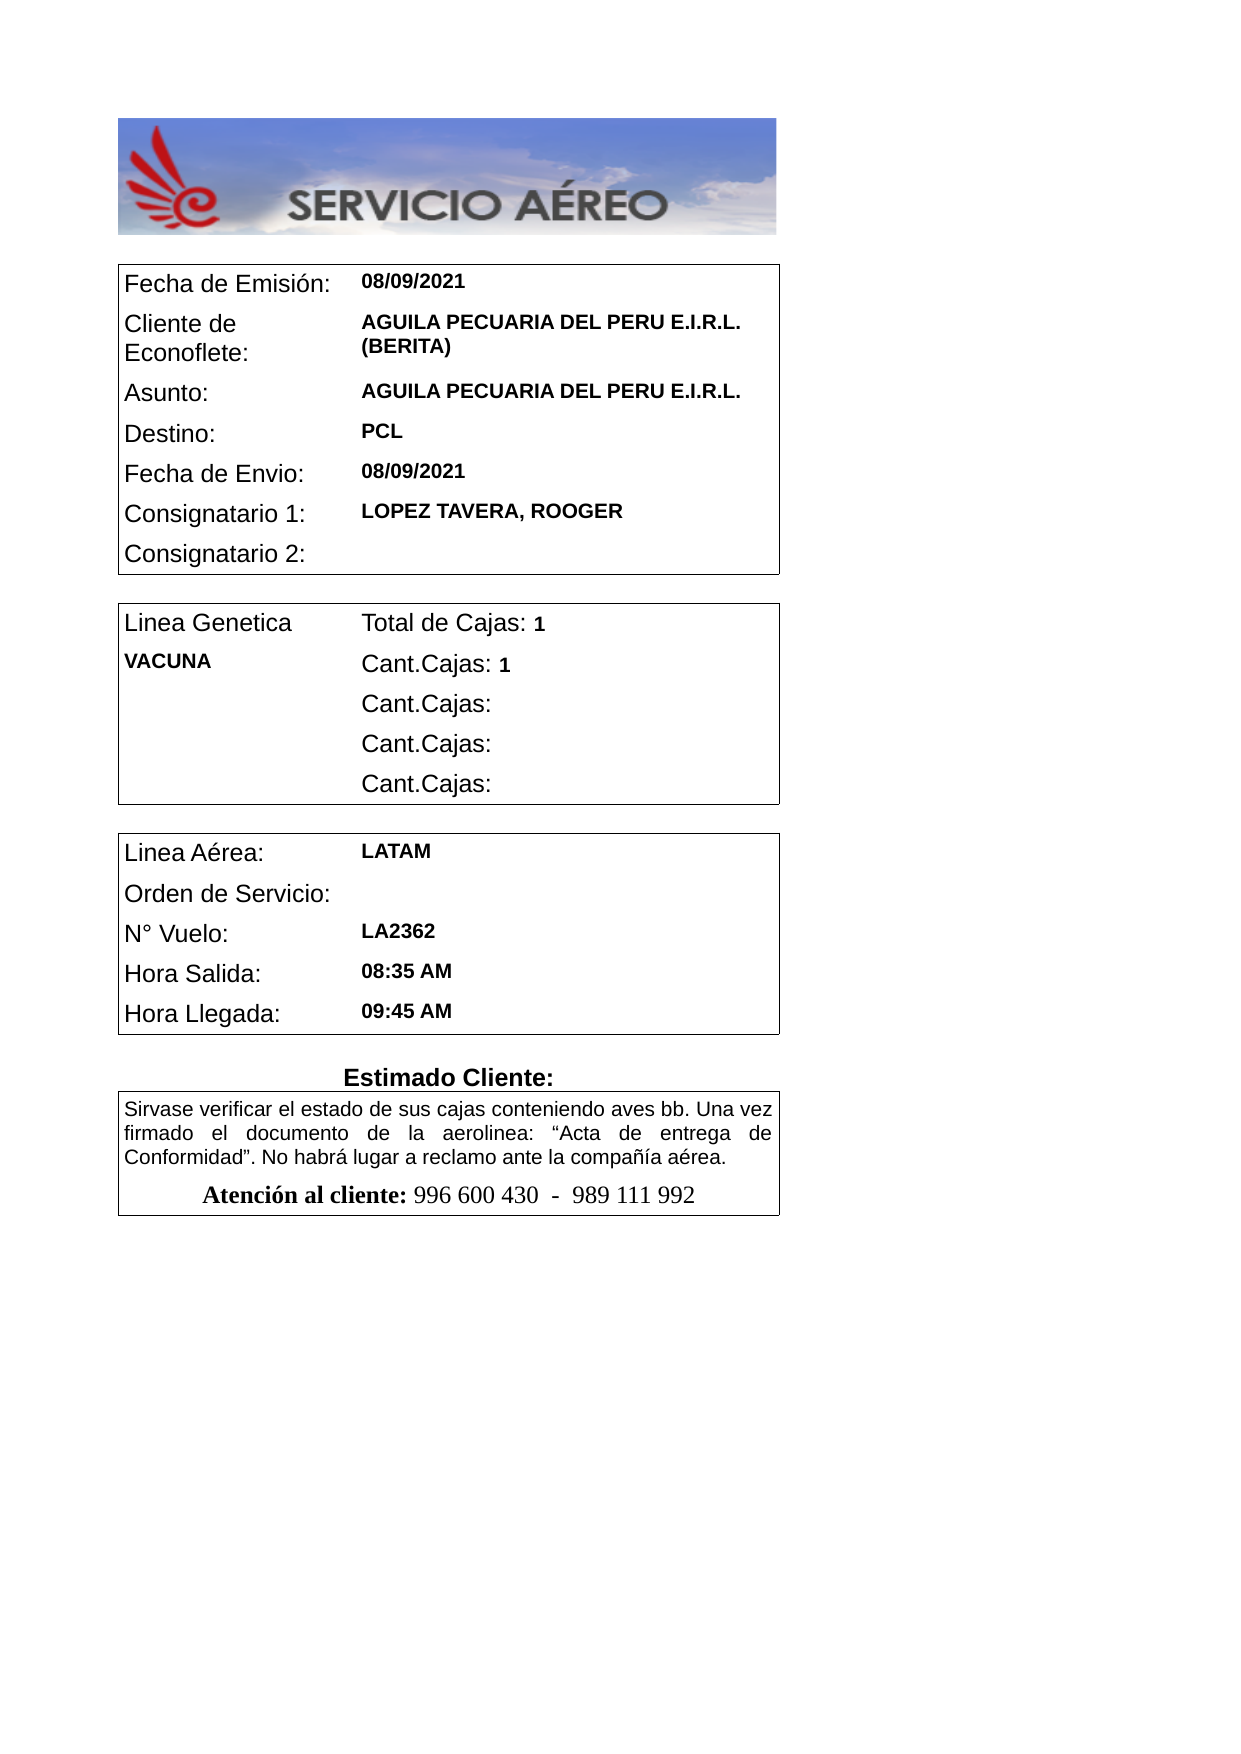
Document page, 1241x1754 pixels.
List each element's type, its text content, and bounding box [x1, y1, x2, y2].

table_cell N° Vuelo: [119, 913, 356, 953]
table_cell Cant.Cajas: [356, 723, 779, 763]
table_cell 08/09/2021 [356, 453, 779, 493]
table_cell [118, 575, 356, 603]
table_cell [356, 575, 779, 603]
picture [118, 118, 777, 235]
table_cell AGUILA PECUARIA DEL PERU E.I.R.L. (BERITA) [356, 304, 779, 373]
table_cell LOPEZ TAVERA, ROOGER [356, 493, 779, 533]
table_cell [356, 805, 779, 833]
table_cell LA2362 [356, 913, 779, 953]
table_cell [356, 534, 779, 574]
table_cell Fecha de Envio: [119, 453, 356, 493]
table_cell Asunto: [119, 373, 356, 413]
table_cell [119, 723, 356, 763]
table_cell Cant.Cajas: 1 [356, 643, 779, 683]
table_cell 09:45 AM [356, 994, 779, 1034]
table_cell 08:35 AM [356, 953, 779, 993]
table_cell [119, 683, 356, 723]
table_cell Cant.Cajas: [356, 683, 779, 723]
table_cell Consignatario 2: [119, 534, 356, 574]
table_cell PCL [356, 413, 779, 453]
table_header Fecha de Emisión: [119, 265, 356, 304]
table_cell VACUNA [119, 643, 356, 683]
table_cell Cant.Cajas: [356, 764, 779, 804]
table_cell Cliente de Econoflete: [119, 304, 356, 373]
table_cell Orden de Servicio: [119, 873, 356, 913]
table_cell LATAM [356, 834, 779, 873]
table_cell [119, 764, 356, 804]
table_cell Hora Salida: [119, 953, 356, 993]
table_header 08/09/2021 [356, 265, 779, 304]
table_cell Sirvase verificar el estado de sus cajas conteniendo aves bb. Una vez firmado el documento de la aerolinea: “Acta de entrega de Conformidad”. No habrá lugar a reclamo ante la compañía aérea. [119, 1092, 779, 1175]
table_cell Consignatario 1: [119, 493, 356, 533]
table_cell [356, 873, 779, 913]
table_cell Destino: [119, 413, 356, 453]
table_cell Hora Llegada: [119, 994, 356, 1034]
table_cell Total de Cajas: 1 [356, 604, 779, 643]
table_cell Linea Aérea: [119, 834, 356, 873]
table_cell [118, 805, 356, 833]
table_cell Estimado Cliente: [118, 1035, 779, 1091]
table_cell Linea Genetica [119, 604, 356, 643]
table_cell Atención al cliente: 996 600 430 - 989 111 992 [119, 1175, 779, 1215]
table_cell AGUILA PECUARIA DEL PERU E.I.R.L. [356, 373, 779, 413]
